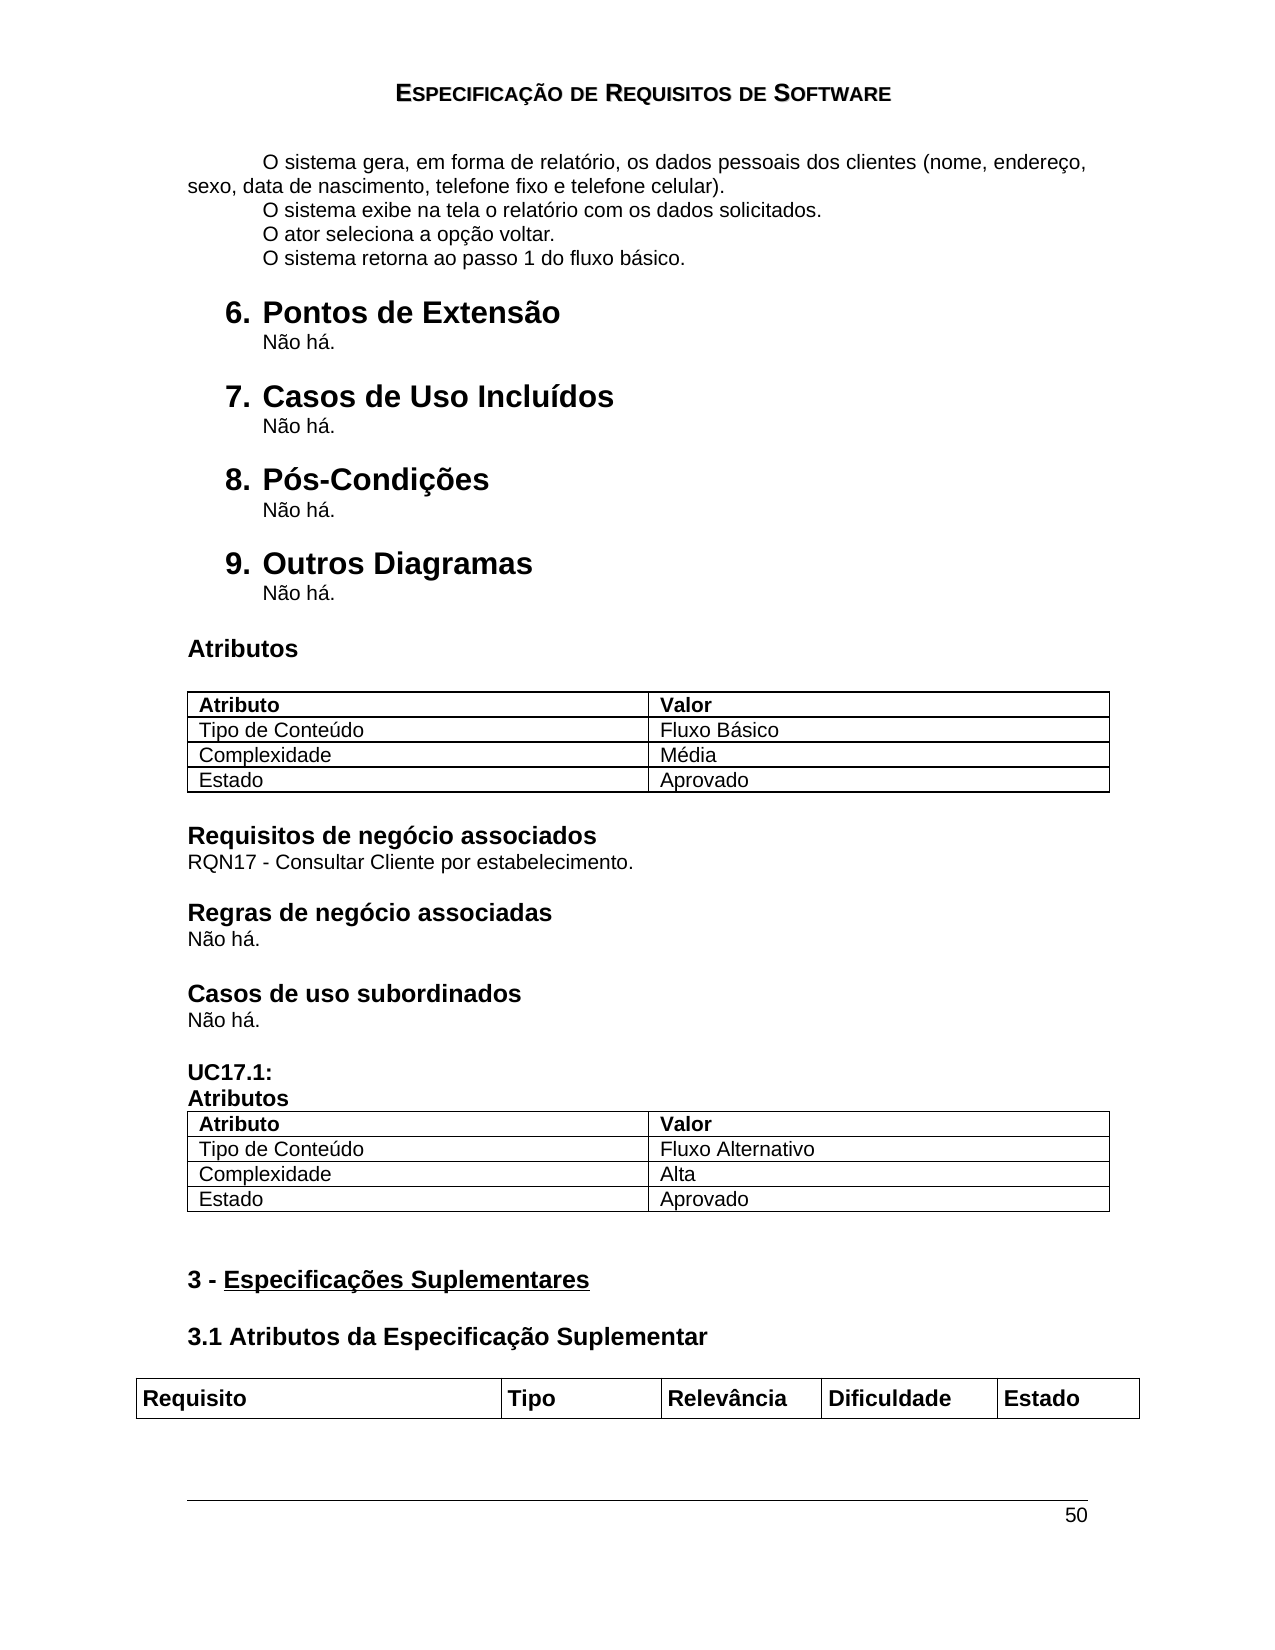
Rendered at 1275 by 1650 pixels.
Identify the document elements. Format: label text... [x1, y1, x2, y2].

text Regras de negócio associadas [187, 898, 1088, 927]
table_header Estado [998, 1379, 1139, 1418]
text O ator seleciona a opção voltar. [187, 222, 1088, 246]
text Não há. [187, 497, 1088, 521]
table_header Valor [649, 1112, 1109, 1136]
text Não há. [187, 413, 1088, 437]
subtitle Pós-Condições [225, 461, 1088, 497]
text 3 - Especificações Suplementares [187, 1265, 1088, 1294]
table_cell Média [649, 743, 1109, 766]
table_cell Tipo de Conteúdo [188, 718, 648, 741]
table_cell Tipo de Conteúdo [188, 1137, 648, 1161]
text RQN17 - Consultar Cliente por estabelecimento. [187, 850, 1088, 874]
table_header Requisito [137, 1379, 501, 1418]
table_header Dificuldade [822, 1379, 997, 1418]
text O sistema exibe na tela o relatório com os dados solicitados. [187, 198, 1088, 222]
table_cell Complexidade [188, 743, 648, 766]
table_cell Fluxo Alternativo [649, 1137, 1109, 1161]
table_cell Estado [188, 768, 648, 791]
table_header Atributo [188, 1112, 648, 1136]
text 3.1 Atributos da Especificação Suplementar [187, 1322, 1088, 1351]
text UC17.1: [187, 1058, 1088, 1085]
table_cell Aprovado [649, 768, 1109, 791]
table_cell Alta [649, 1162, 1109, 1186]
subtitle Casos de Uso Incluídos [225, 378, 1088, 413]
text O sistema retorna ao passo 1 do fluxo básico. [187, 246, 1088, 270]
text Atributos [187, 1085, 1088, 1111]
table_header Atributo [188, 693, 648, 716]
table_header Tipo [502, 1379, 661, 1418]
subtitle Outros Diagramas [225, 545, 1088, 581]
text Casos de uso subordinados [187, 979, 1088, 1008]
table_header Relevância [662, 1379, 821, 1418]
table_header Valor [649, 693, 1109, 716]
subtitle Pontos de Extensão [225, 294, 1088, 330]
table_cell Estado [188, 1187, 648, 1211]
text Requisitos de negócio associados [187, 821, 1088, 850]
text O sistema gera, em forma de relatório, os dados pessoais dos clientes (nome, endereço, sexo, data de nascimento, telefone fixo e telefone celular). [187, 150, 1088, 198]
table_cell Fluxo Básico [649, 718, 1109, 741]
text Não há. [187, 330, 1088, 354]
text Atributos [187, 634, 1088, 663]
table_cell Aprovado [649, 1187, 1109, 1211]
table_cell Complexidade [188, 1162, 648, 1186]
text Não há. [187, 1008, 1088, 1032]
text Não há. [187, 581, 1088, 605]
text Não há. [187, 927, 1088, 951]
